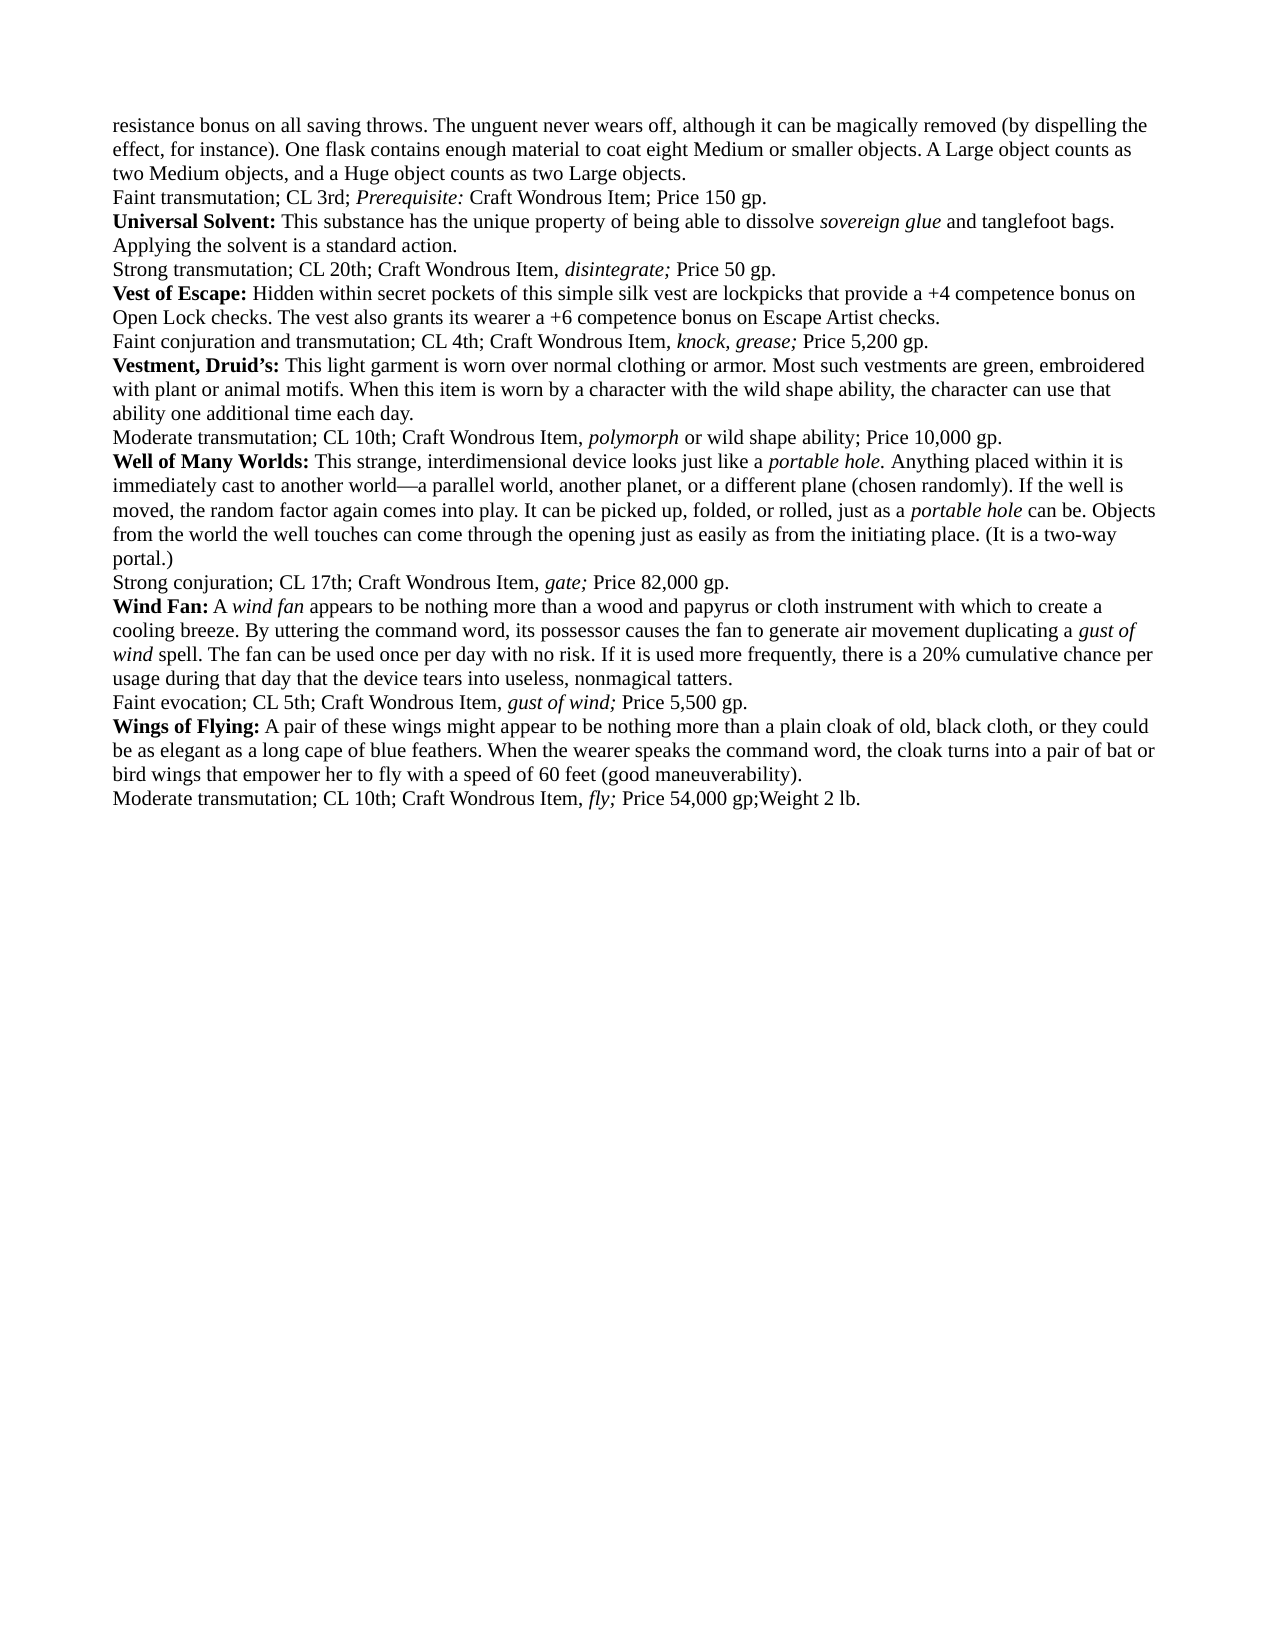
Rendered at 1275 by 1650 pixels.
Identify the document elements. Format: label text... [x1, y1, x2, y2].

text Wind Fan: A wind fan appears to be nothing more than a wood and papyrus or cloth instrument with which to create a cooling breeze. By uttering the command word, its possessor causes the fan to generate air movement duplicating a gust of wind spell. The fan can be used once per day with no risk. If it is used more frequently, there is a 20% cumulative chance per usage during that day that the device tears into useless, nonmagical tatters. [112, 594, 1162, 690]
text Strong conjuration; CL 17th; Craft Wondrous Item, gate; Price 82,000 gp. [112, 570, 1162, 594]
text Moderate transmutation; CL 10th; Craft Wondrous Item, fly; Price 54,000 gp;Weight 2 lb. [112, 786, 1162, 810]
text Faint evocation; CL 5th; Craft Wondrous Item, gust of wind; Price 5,500 gp. [112, 690, 1162, 714]
text Faint conjuration and transmutation; CL 4th; Craft Wondrous Item, knock, grease; Price 5,200 gp. [112, 329, 1162, 353]
text Wings of Flying: A pair of these wings might appear to be nothing more than a plain cloak of old, black cloth, or they could be as elegant as a long cape of blue feathers. When the wearer speaks the command word, the cloak turns into a pair of bat or bird wings that empower her to fly with a speed of 60 feet (good maneuverability). [112, 714, 1162, 786]
text resistance bonus on all saving throws. The unguent never wears off, although it can be magically removed (by dispelling the effect, for instance). One flask contains enough material to coat eight Medium or smaller objects. A Large object counts as two Medium objects, and a Huge object counts as two Large objects. [112, 112, 1162, 185]
text Vestment, Druid’s: This light garment is worn over normal clothing or armor. Most such vestments are green, embroidered with plant or animal motifs. When this item is worn by a character with the wild shape ability, the character can use that ability one additional time each day. [112, 353, 1162, 425]
text Universal Solvent: This substance has the unique property of being able to dissolve sovereign glue and tanglefoot bags. Applying the solvent is a standard action. [112, 209, 1162, 257]
text Well of Many Worlds: This strange, interdimensional device looks just like a portable hole. Anything placed within it is immediately cast to another world—a parallel world, another planet, or a different plane (chosen randomly). If the well is moved, the random factor again comes into play. It can be picked up, folded, or rolled, just as a portable hole can be. Objects from the world the well touches can come through the opening just as easily as from the initiating place. (It is a two-way portal.) [112, 449, 1162, 570]
text Moderate transmutation; CL 10th; Craft Wondrous Item, polymorph or wild shape ability; Price 10,000 gp. [112, 425, 1162, 449]
text Vest of Escape: Hidden within secret pockets of this simple silk vest are lockpicks that provide a +4 competence bonus on Open Lock checks. The vest also grants its wearer a +6 competence bonus on Escape Artist checks. [112, 281, 1162, 329]
text Faint transmutation; CL 3rd; Prerequisite: Craft Wondrous Item; Price 150 gp. [112, 185, 1162, 209]
text Strong transmutation; CL 20th; Craft Wondrous Item, disintegrate; Price 50 gp. [112, 257, 1162, 281]
